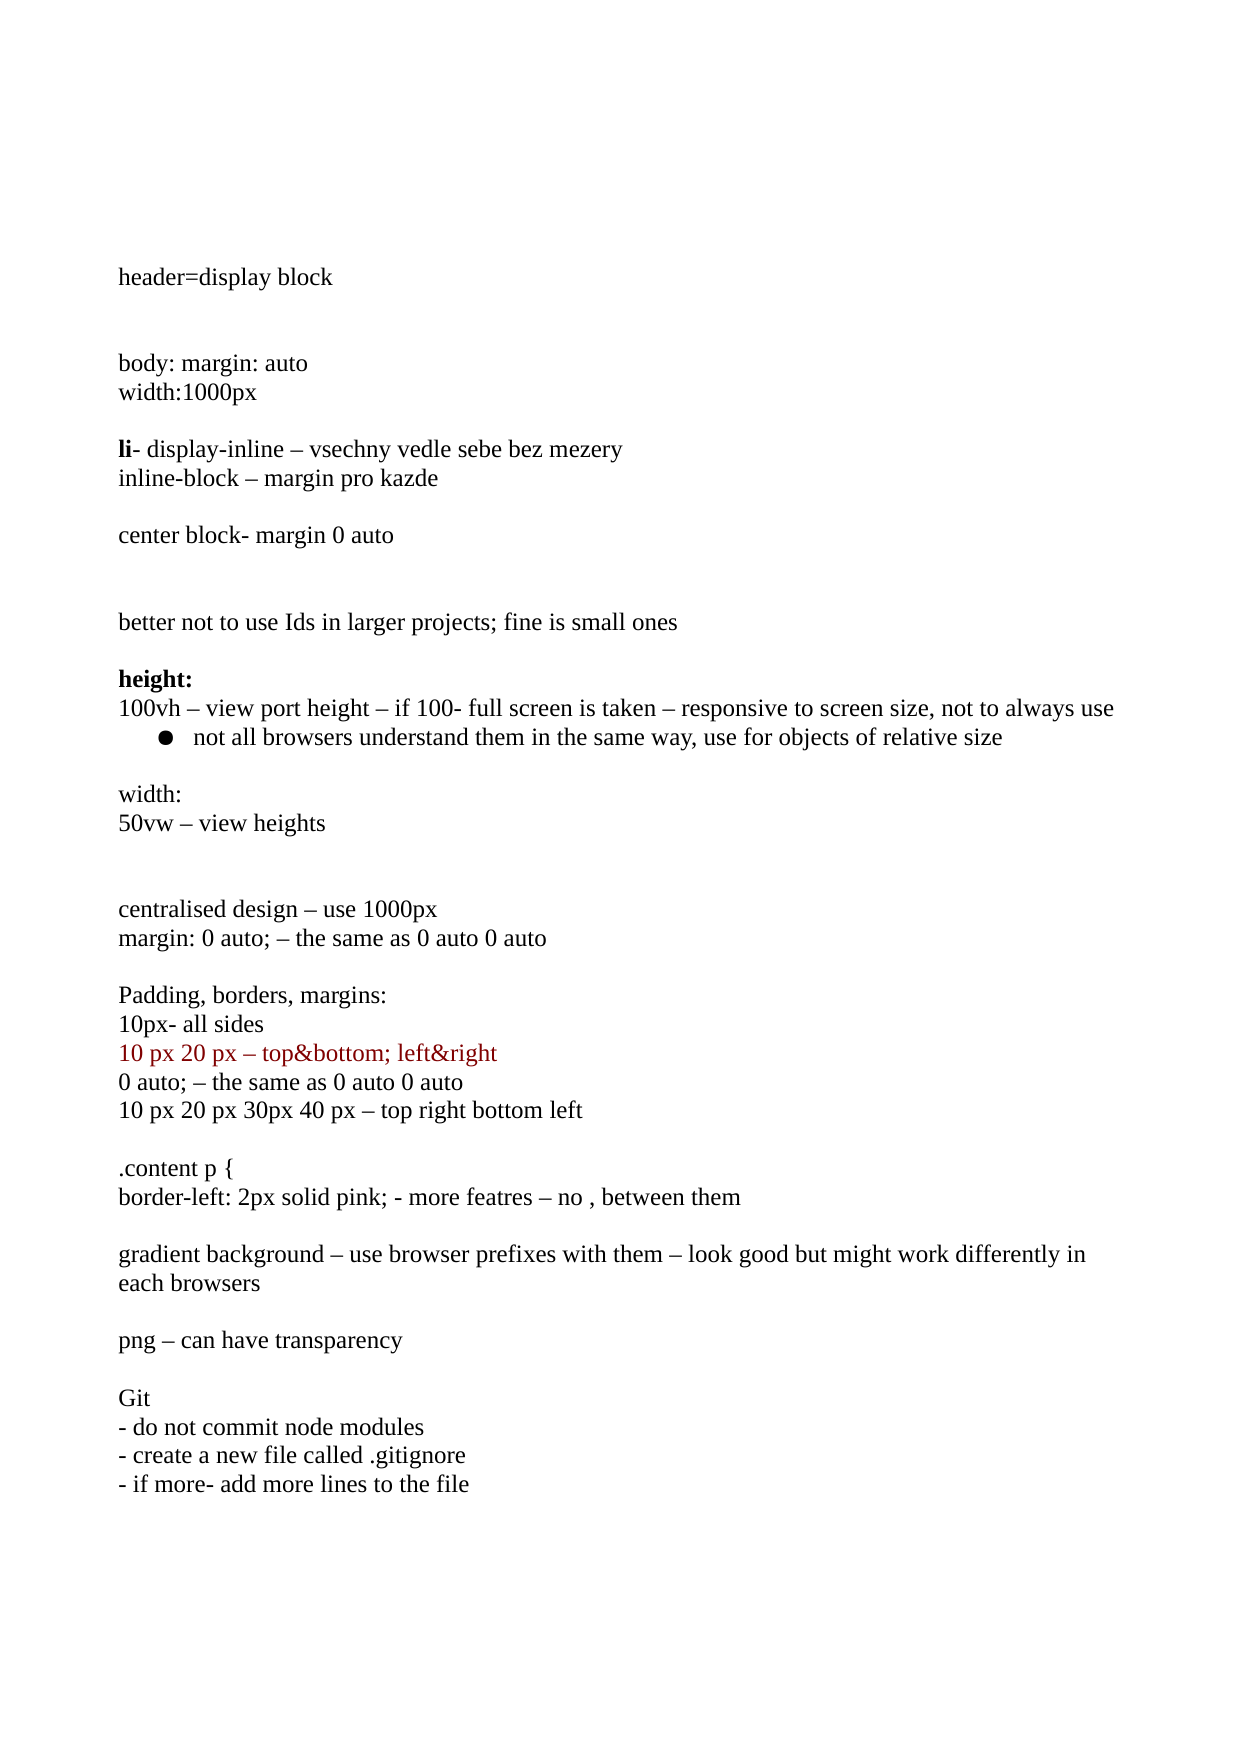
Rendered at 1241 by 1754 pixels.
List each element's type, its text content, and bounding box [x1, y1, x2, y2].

list not all browsers understand them in the same way, use for objects of relative size [156, 722, 1122, 751]
text Padding, borders, margins: [118, 981, 1122, 1009]
text border-left: 2px solid pink; - more featres – no , between them [118, 1182, 1122, 1211]
text 0 auto; – the same as 0 auto 0 auto [118, 1067, 1122, 1096]
text - if more- add more lines to the file [118, 1469, 1122, 1498]
text 10px- all sides [118, 1009, 1122, 1038]
text 100vh – view port height – if 100- full screen is taken – responsive to screen size, not to always use [118, 693, 1122, 722]
text .content p { [118, 1153, 1122, 1182]
text png – can have transparency [118, 1326, 1122, 1354]
text li- display-inline – vsechny vedle sebe bez mezery [118, 434, 1122, 463]
text height: [118, 664, 1122, 693]
text width:1000px [118, 377, 1122, 406]
text inline-block – margin pro kazde [118, 463, 1122, 492]
text 50vw – view heights [118, 808, 1122, 837]
text header=display block [118, 262, 1122, 291]
text gradient background – use browser prefixes with them – look good but might work differently in each browsers [118, 1239, 1122, 1297]
text - create a new file called .gitignore [118, 1441, 1122, 1469]
text better not to use Ids in larger projects; fine is small ones [118, 607, 1122, 636]
text 10 px 20 px 30px 40 px – top right bottom left [118, 1096, 1122, 1124]
text centralised design – use 1000px [118, 894, 1122, 923]
text body: margin: auto [118, 348, 1122, 377]
text width: [118, 779, 1122, 808]
text Git [118, 1383, 1122, 1412]
text center block- margin 0 auto [118, 521, 1122, 549]
text - do not commit node modules [118, 1412, 1122, 1441]
text 10 px 20 px – top&bottom; left&right [118, 1038, 1122, 1067]
text margin: 0 auto; – the same as 0 auto 0 auto [118, 923, 1122, 952]
